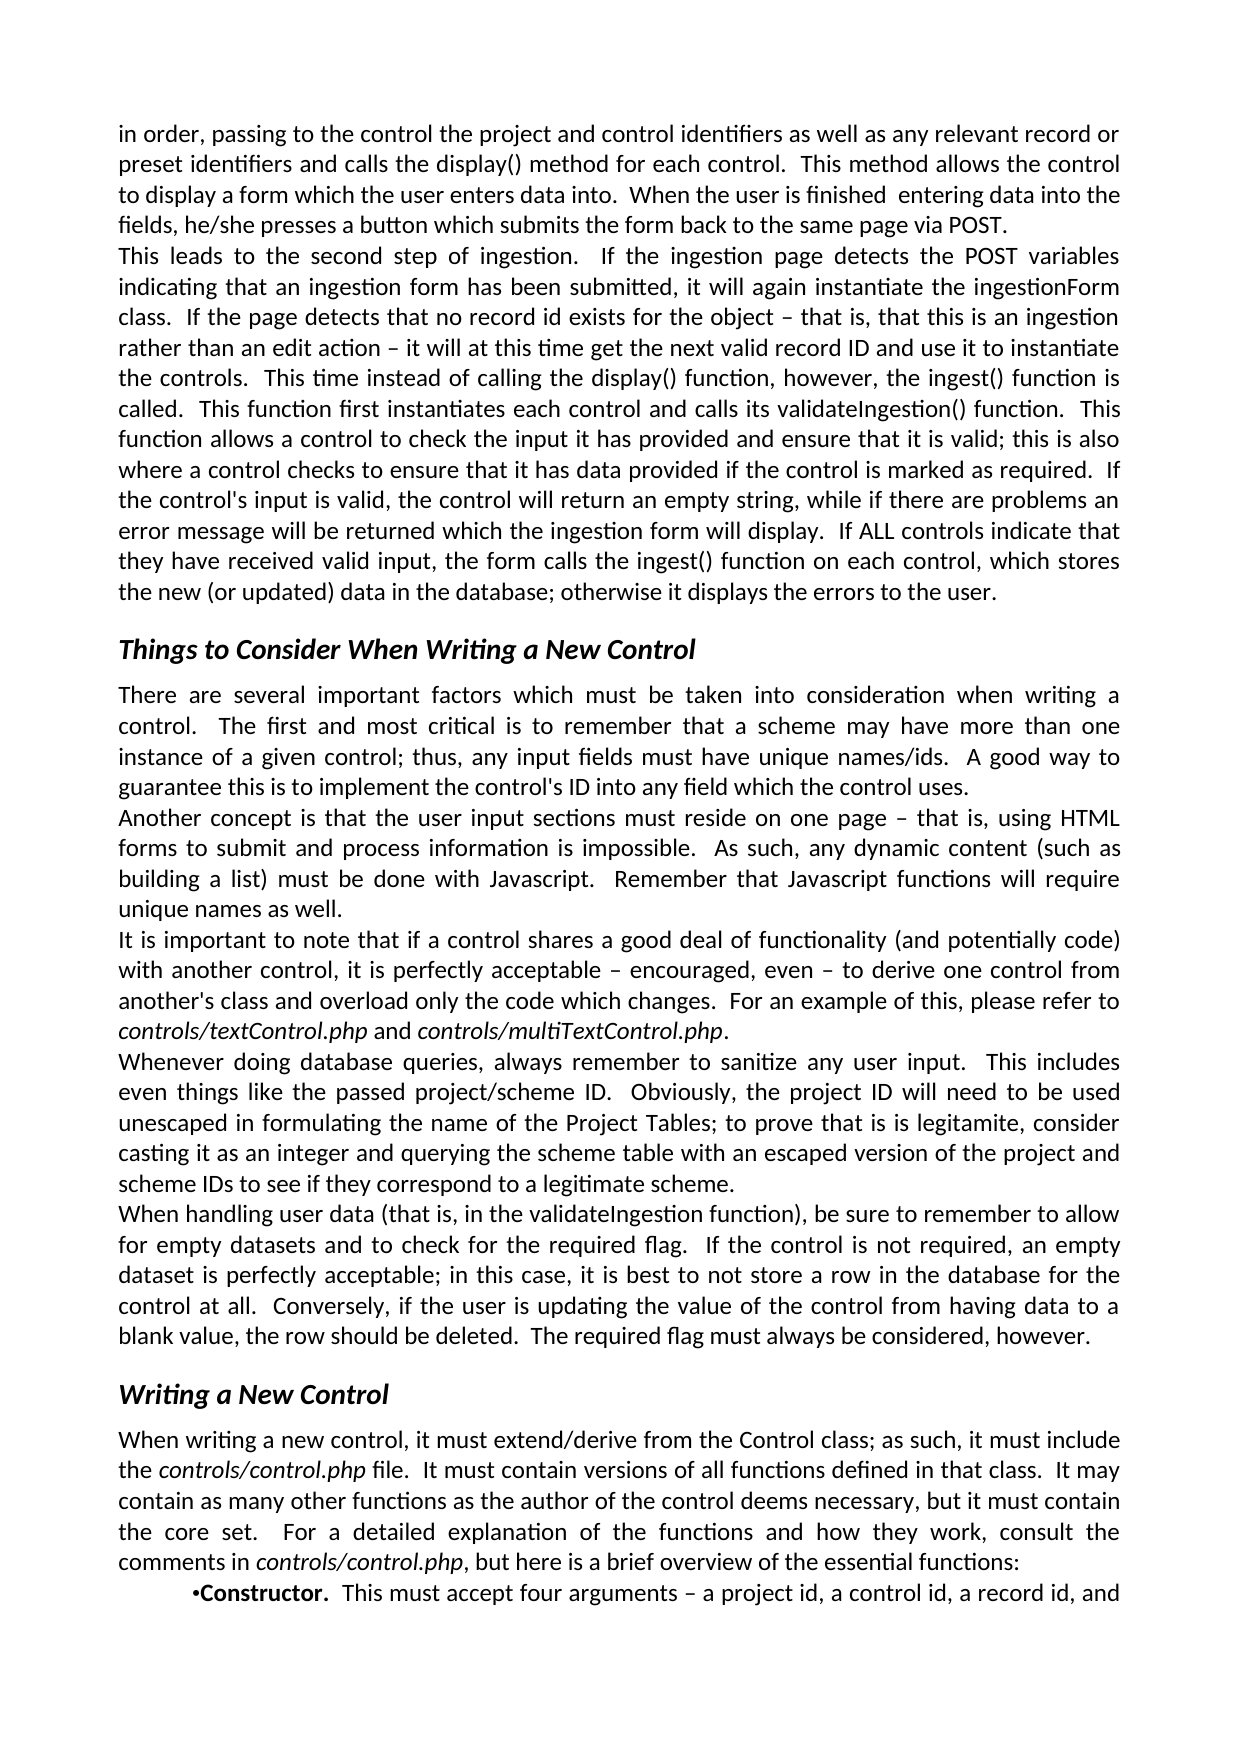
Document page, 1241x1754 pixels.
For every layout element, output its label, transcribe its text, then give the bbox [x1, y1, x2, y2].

text This leads to the second step of ingestion. If the ingestion page detects the POST variables indicating that an ingestion form has been submitted, it will again instantiate the ingestionForm class. If the page detects that no record id exists for the object – that is, that this is an ingestion rather than an edit action – it will at this time get the next valid record ID and use it to instantiate the controls. This time instead of calling the display() function, however, the ingest() function is called. This function first instantiates each control and calls its validateIngestion() function. This function allows a control to check the input it has provided and ensure that it is valid; this is also where a control checks to ensure that it has data provided if the control is marked as required. If the control's input is valid, the control will return an empty string, while if there are problems an error message will be returned which the ingestion form will display. If ALL controls indicate that they have received valid input, the form calls the ingest() function on each control, which stores the new (or updated) data in the database; otherwise it displays the errors to the user. [118, 240, 1122, 606]
text in order, passing to the control the project and control identifiers as well as any relevant record or preset identifiers and calls the display() method for each control. This method allows the control to display a form which the user enters data into. When the user is finished entering data into the fields, he/she presses a button which submits the form back to the same page via POST. [118, 118, 1122, 240]
text Writing a New Control [118, 1376, 1122, 1412]
text Another concept is that the user input sections must reside on one page – that is, using HTML forms to submit and process information is impossible. As such, any dynamic content (such as building a list) must be done with Javascript. Remember that Javascript functions will require unique names as well. [118, 802, 1122, 924]
text Things to Consider When Writing a New Control [118, 631, 1122, 667]
text There are several important factors which must be taken into consideration when writing a control. The first and most critical is to remember that a scheme may have more than one instance of a given control; thus, any input fields must have unique names/ids. A good way to guarantee this is to implement the control's ID into any field which the control uses. [118, 679, 1122, 802]
text It is important to note that if a control shares a good deal of functionality (and potentially code) with another control, it is perfectly acceptable – encouraged, even – to derive one control from another's class and overload only the code which changes. For an example of this, please refer to controls/textControl.php and controls/multiTextControl.php. [118, 924, 1122, 1046]
text When writing a new control, it must extend/derive from the Control class; as such, it must include the controls/control.php file. It must contain versions of all functions defined in that class. It may contain as many other functions as the author of the control deems necessary, but it must contain the core set. For a detailed explanation of the functions and how they work, consult the comments in controls/control.php, but here is a brief overview of the essential functions: [118, 1424, 1122, 1577]
text Whenever doing database queries, always remember to sanitize any user input. This includes even things like the passed project/scheme ID. Obviously, the project ID will need to be used unescaped in formulating the name of the Project Tables; to prove that is is legitamite, consider casting it as an integer and querying the scheme table with an escaped version of the project and scheme IDs to see if they correspond to a legitimate scheme. [118, 1046, 1122, 1198]
list Constructor. This must accept four arguments – a project id, a control id, a record id, and [184, 1577, 1122, 1607]
text When handling user data (that is, in the validateIngestion function), be sure to remember to allow for empty datasets and to check for the required flag. If the control is not required, an empty dataset is perfectly acceptable; in this case, it is best to not store a row in the database for the control at all. Conversely, if the user is updating the value of the control from having data to a blank value, the row should be deleted. The required flag must always be considered, however. [118, 1198, 1122, 1351]
